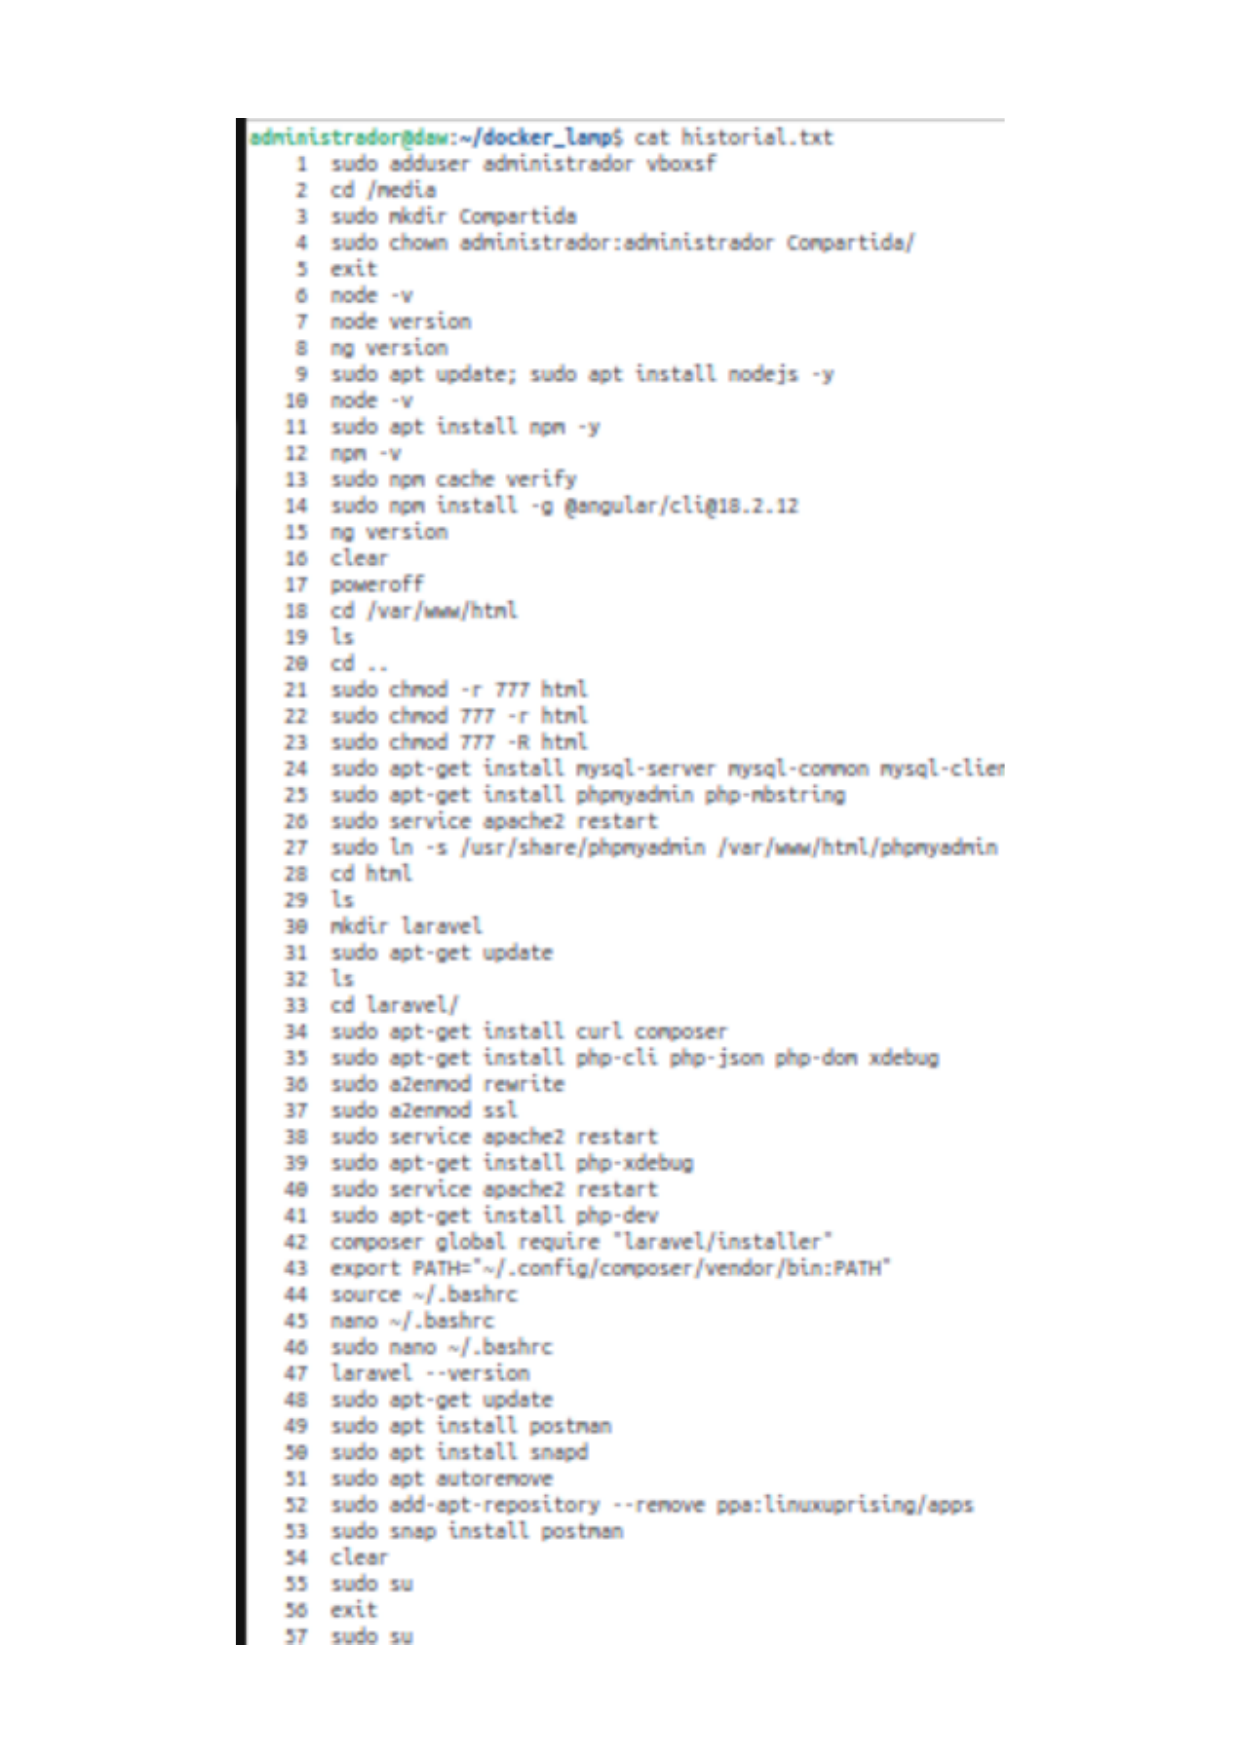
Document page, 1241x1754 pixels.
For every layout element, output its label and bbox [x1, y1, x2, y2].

picture [235, 118, 1005, 1645]
